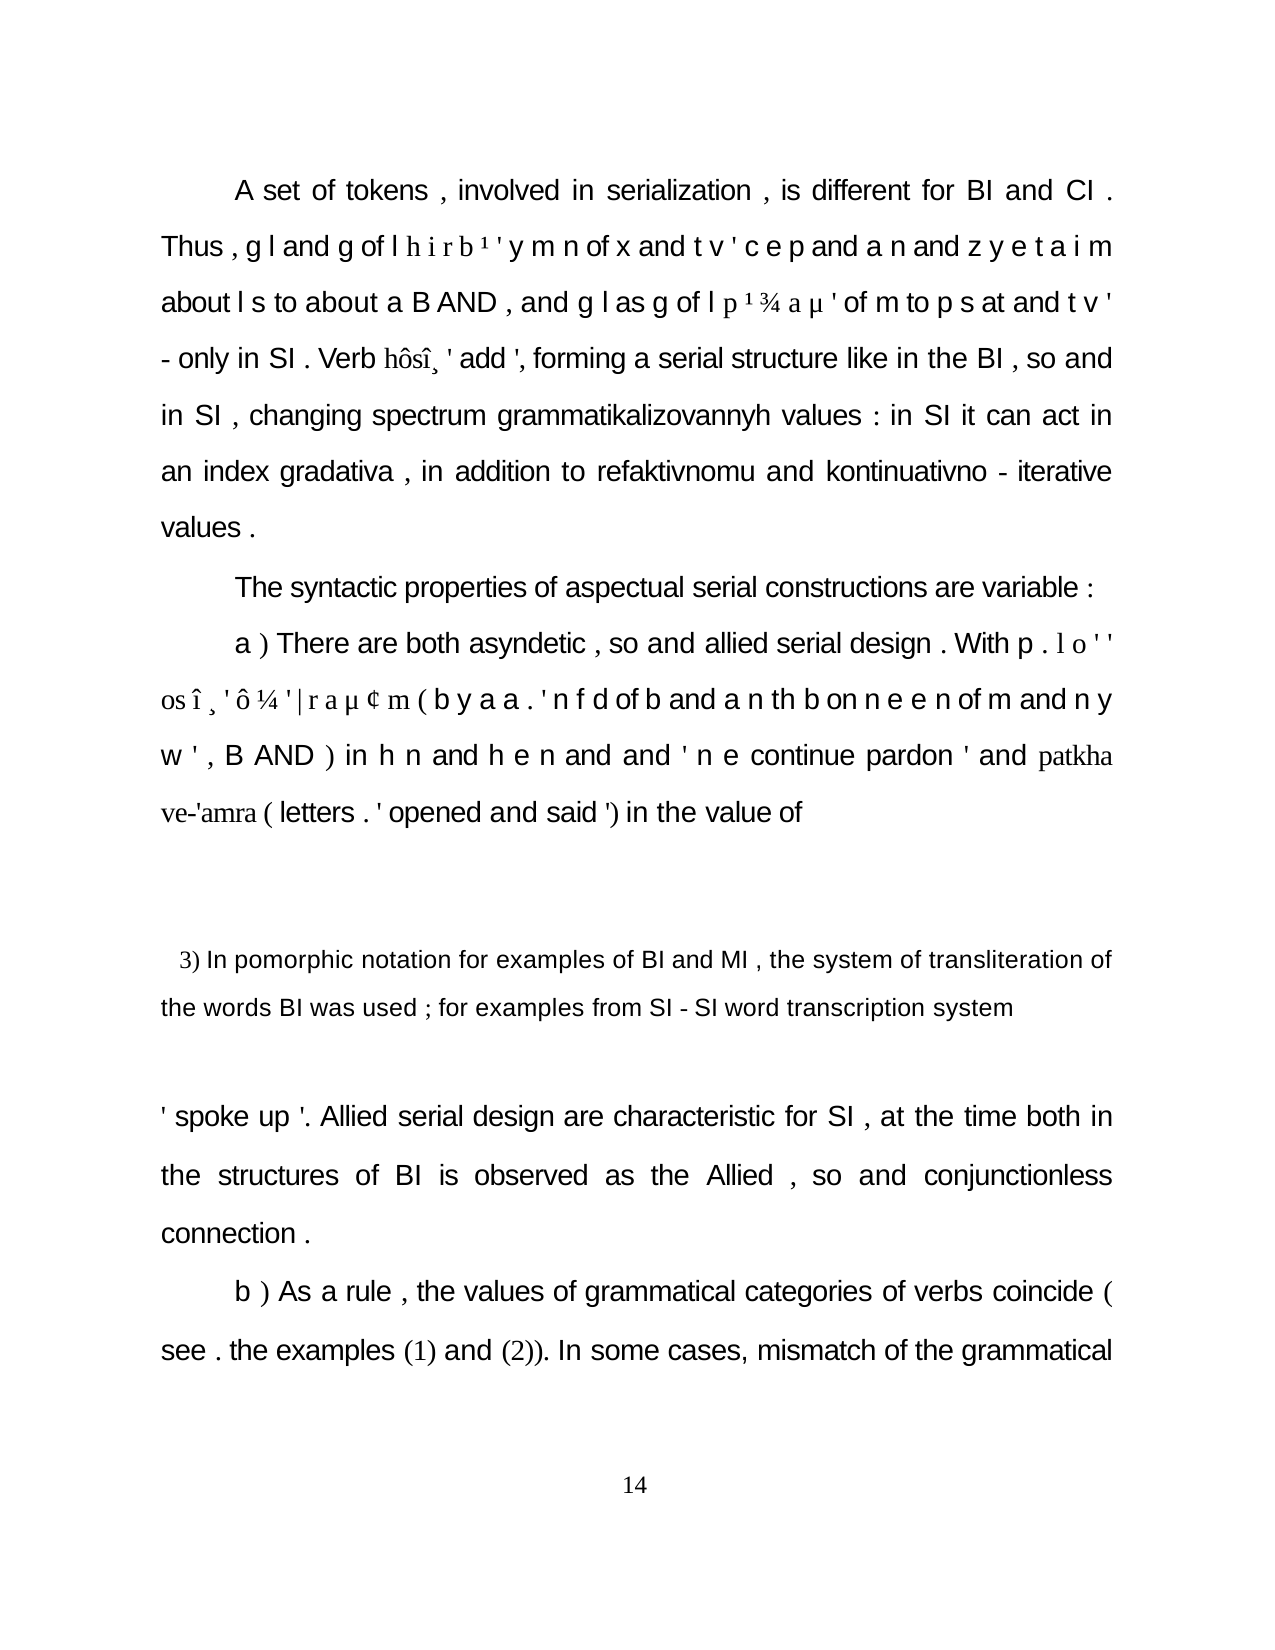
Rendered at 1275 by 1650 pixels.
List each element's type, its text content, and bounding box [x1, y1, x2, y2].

text a ) There are both asyndetic , so and allied serial design . With p . l o ' ' os î ¸ ' ô ¼ ' | r a μ ¢ m ( b y a a . ' n f d of b and a n th b on n e e n of m and n y w ' , B AND ) in h n and h e n and and ' n e continue pardon ' and patkha ve-'amra ( letters . ' opened and said ') in the value of [161, 603, 1113, 828]
text 3) In pomorphic notation for examples of BI and MI , the system of transliteration of the words BI was used ; for examples from SI - SI word transcription system [161, 926, 1112, 1021]
text A set of tokens , involved in serialization , is different for BI and CI . Thus , g l and g of l h i r b ¹ ' y m n of x and t v ' c e p and a n and z y e t a i m about l s to about a B AND , and g l as g of l p ¹ ¾ a μ ' of m to p s at and t v ' - only in SI . Verb hôsî¸ ' add ', forming a serial structure like in the BI , so and in SI , changing spectrum grammatikalizovannyh values : in SI it can act in an index gradativa , in addition to refaktivnomu and kontinuativno - iterative values . [161, 150, 1113, 544]
text The syntactic properties of aspectual serial constructions are variable : [161, 545, 1113, 603]
text b ) As a rule , the values of grammatical categories of verbs coincide ( see . the examples (1) and (2)). In some cases, mismatch of the grammatical [161, 1250, 1113, 1366]
text ' spoke up '. Allied serial design are characteristic for SI , at the time both in the structures of BI is observed as the Allied , so and conjunctionless connection . [161, 1075, 1113, 1250]
